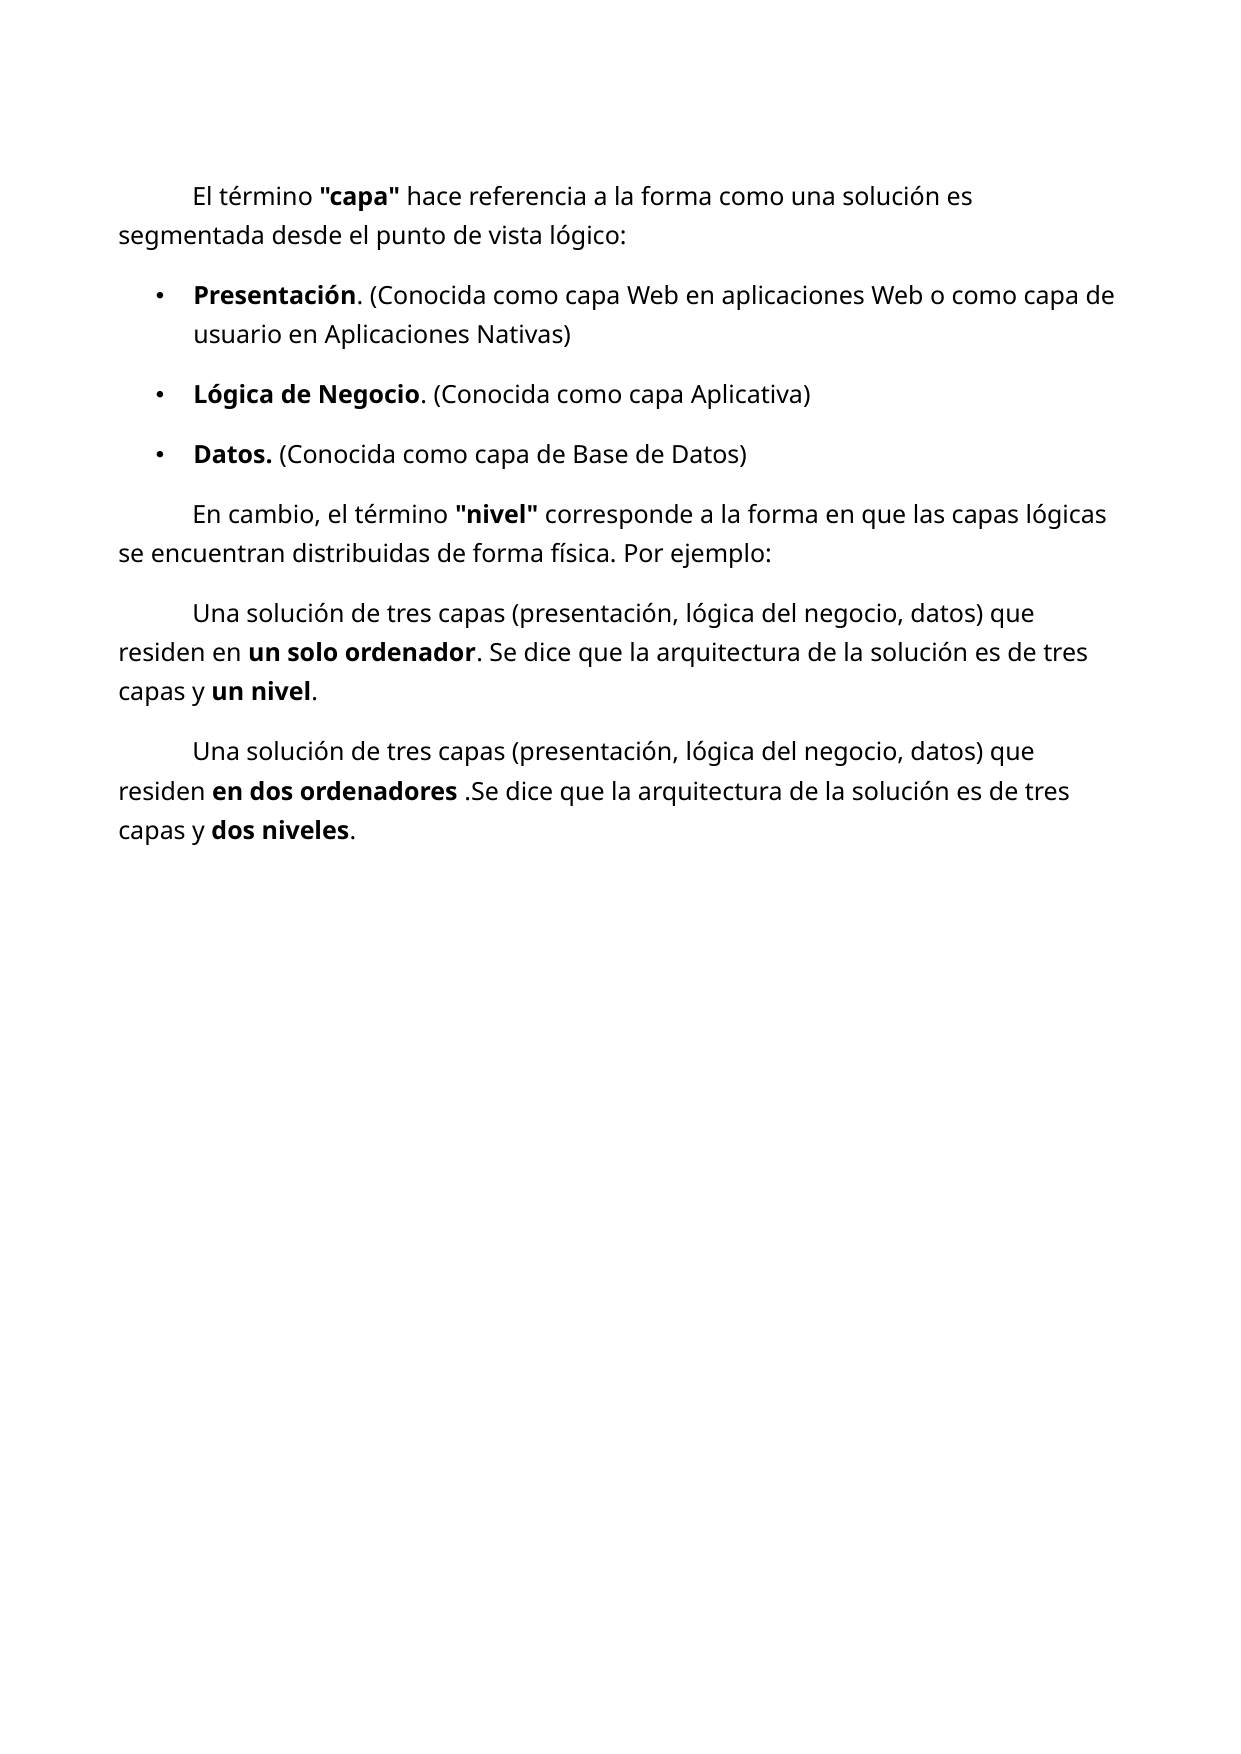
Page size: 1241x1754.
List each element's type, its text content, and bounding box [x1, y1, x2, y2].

text En cambio, el término "nivel" corresponde a la forma en que las capas lógicas se encuentran distribuidas de forma física. Por ejemplo: [118, 496, 1122, 570]
list Datos. (Conocida como capa de Base de Datos) [156, 436, 1122, 471]
list Presentación. (Conocida como capa Web en aplicaciones Web o como capa de usuario en Aplicaciones Nativas) [156, 277, 1122, 351]
list Lógica de Negocio. (Conocida como capa Aplicativa) [156, 376, 1122, 411]
text El término "capa" hace referencia a la forma como una solución es segmentada desde el punto de vista lógico: [118, 178, 1122, 251]
text Una solución de tres capas (presentación, lógica del negocio, datos) que residen en dos ordenadores .Se dice que la arquitectura de la solución es de tres capas y dos niveles. [118, 734, 1122, 846]
text Una solución de tres capas (presentación, lógica del negocio, datos) que residen en un solo ordenador. Se dice que la arquitectura de la solución es de tres capas y un nivel. [118, 596, 1122, 708]
